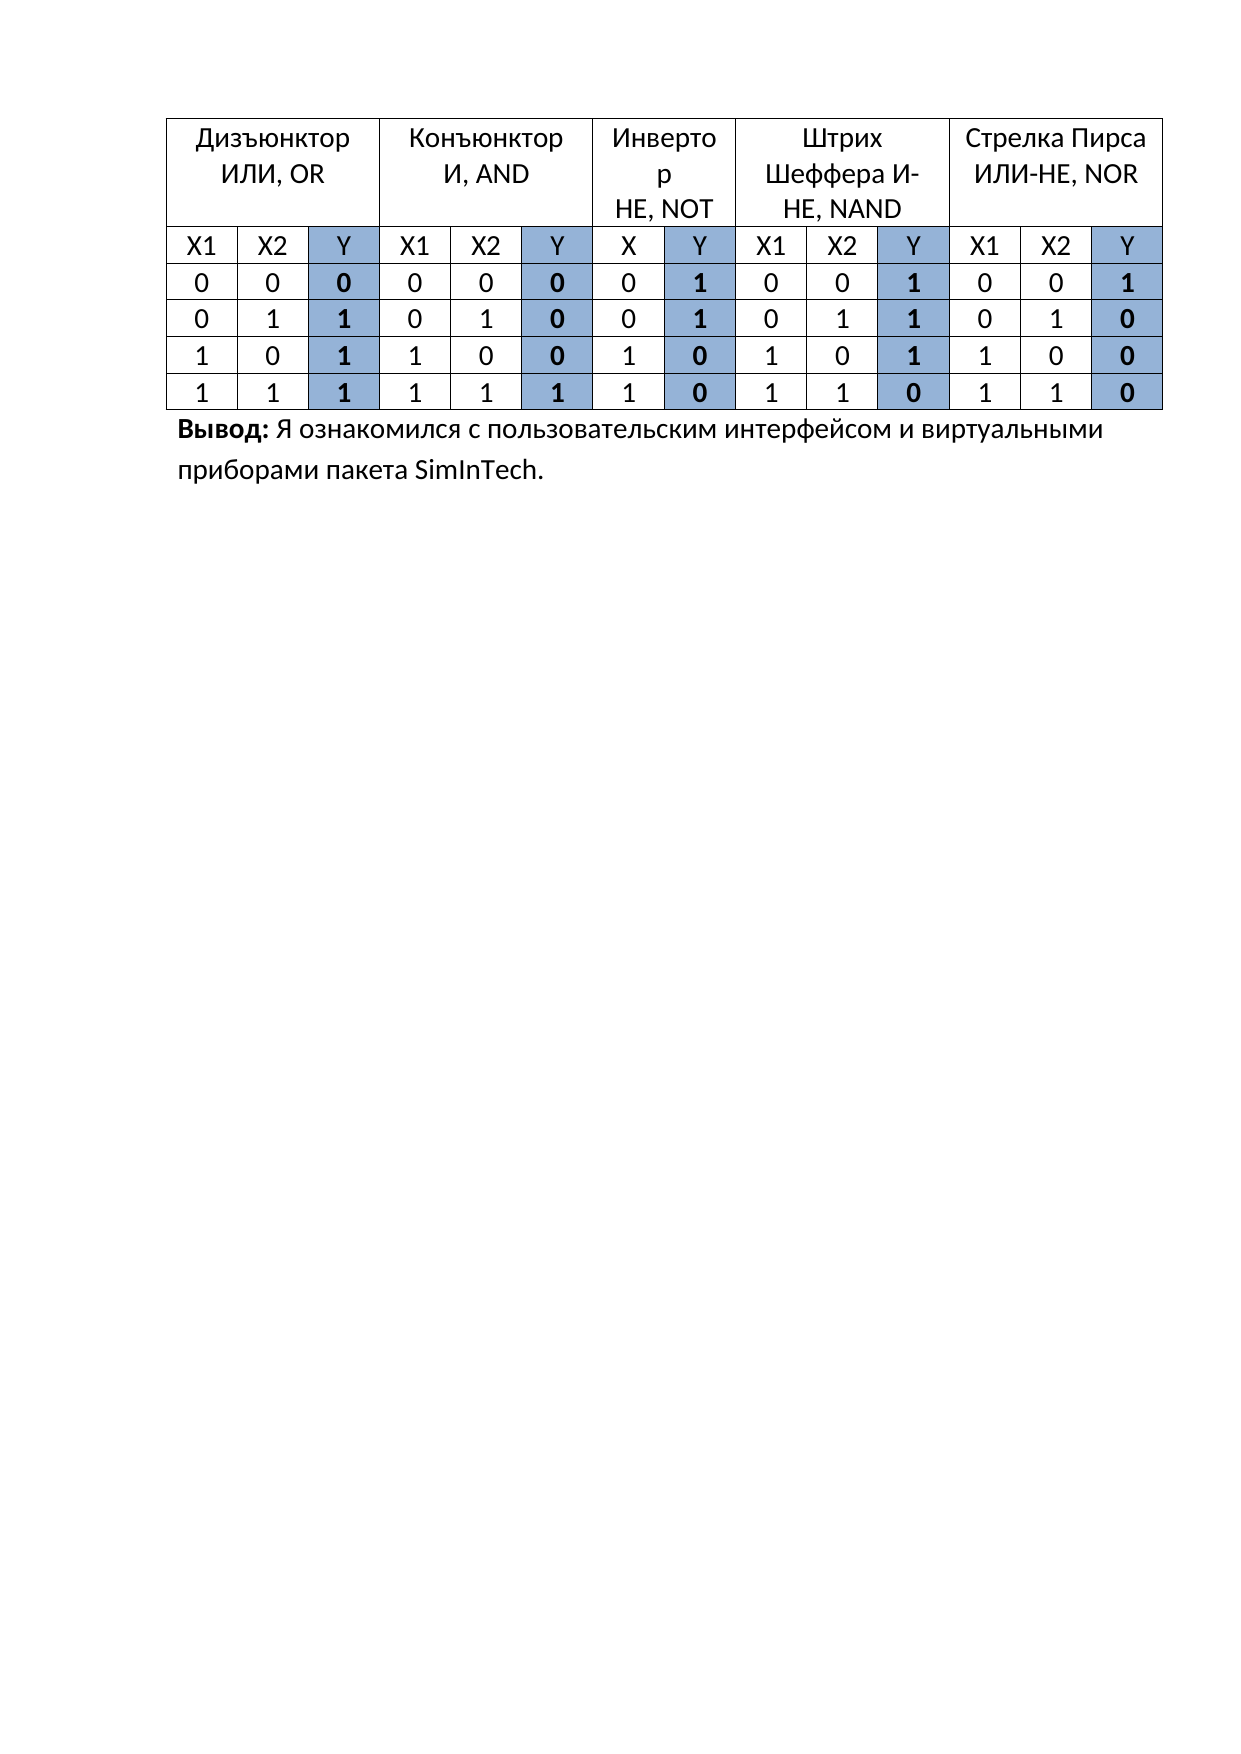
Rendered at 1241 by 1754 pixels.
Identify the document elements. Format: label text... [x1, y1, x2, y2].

table_cell X [593, 227, 664, 263]
table_cell 1 [736, 374, 806, 409]
table_cell 0 [238, 264, 308, 299]
table_cell 0 [380, 264, 450, 299]
table_cell 1 [1021, 374, 1091, 409]
table_cell 1 [665, 300, 735, 336]
table_cell 0 [380, 300, 450, 336]
table_cell 0 [309, 264, 379, 299]
table_cell 1 [309, 337, 379, 373]
table_cell 1 [522, 374, 592, 409]
table_cell X2 [1021, 227, 1091, 263]
table_cell 0 [736, 300, 806, 336]
table_cell 1 [878, 264, 949, 299]
table_header Стрелка Пирса ИЛИ-HE, NOR [950, 119, 1162, 226]
table_cell 1 [167, 374, 237, 409]
table_cell 1 [878, 300, 949, 336]
table_cell 0 [665, 337, 735, 373]
table_cell 0 [1021, 264, 1091, 299]
table_cell 1 [451, 300, 521, 336]
table_cell 0 [451, 337, 521, 373]
table_cell 1 [736, 337, 806, 373]
table_cell 0 [451, 264, 521, 299]
table_cell 1 [238, 374, 308, 409]
table_cell X2 [238, 227, 308, 263]
table_cell 1 [878, 337, 949, 373]
table_cell 0 [878, 374, 949, 409]
table_cell 1 [593, 374, 664, 409]
table_cell 1 [807, 300, 877, 336]
table_cell 1 [593, 337, 664, 373]
table_cell X1 [736, 227, 806, 263]
table_cell X1 [380, 227, 450, 263]
table_cell X1 [950, 227, 1020, 263]
table_cell 1 [238, 300, 308, 336]
table_cell 0 [522, 300, 592, 336]
table_header Конъюнктор И, AND [380, 119, 592, 226]
table_header Дизъюнктор ИЛИ, OR [167, 119, 379, 226]
table_cell 0 [167, 300, 237, 336]
table_cell X1 [167, 227, 237, 263]
table_cell 1 [665, 264, 735, 299]
table_cell X2 [807, 227, 877, 263]
table_cell 0 [167, 264, 237, 299]
table_cell Y [878, 227, 949, 263]
table_cell Y [1092, 227, 1162, 263]
table_cell 1 [167, 337, 237, 373]
table_cell 1 [380, 337, 450, 373]
table_cell 0 [1021, 337, 1091, 373]
table_cell 0 [665, 374, 735, 409]
table_cell 1 [309, 374, 379, 409]
table_cell 1 [807, 374, 877, 409]
table_cell 0 [1092, 374, 1162, 409]
table_cell 0 [950, 264, 1020, 299]
table_cell 1 [380, 374, 450, 409]
table_cell 0 [807, 337, 877, 373]
table_cell 0 [736, 264, 806, 299]
table_cell 1 [950, 374, 1020, 409]
table_cell 0 [593, 264, 664, 299]
table_header Инвертор НЕ, NOT [593, 119, 735, 226]
table_cell 0 [522, 337, 592, 373]
table_cell 0 [1092, 300, 1162, 336]
table_cell X2 [451, 227, 521, 263]
table_cell 0 [807, 264, 877, 299]
table_cell Y [522, 227, 592, 263]
table_cell 1 [451, 374, 521, 409]
table_cell Y [309, 227, 379, 263]
table_cell 0 [1092, 337, 1162, 373]
table_cell 1 [950, 337, 1020, 373]
table_cell 0 [950, 300, 1020, 336]
table_cell 1 [1021, 300, 1091, 336]
table_cell 1 [309, 300, 379, 336]
table_cell 0 [238, 337, 308, 373]
table_header Штрих Шеффера И- НЕ, NAND [736, 119, 949, 226]
table_cell 1 [1092, 264, 1162, 299]
text Вывод: Я ознакомился с пользовательским интерфейсом и виртуальными приборами пакета SimInTech. [177, 410, 1152, 487]
table_cell 0 [593, 300, 664, 336]
table_cell 0 [522, 264, 592, 299]
table_cell Y [665, 227, 735, 263]
